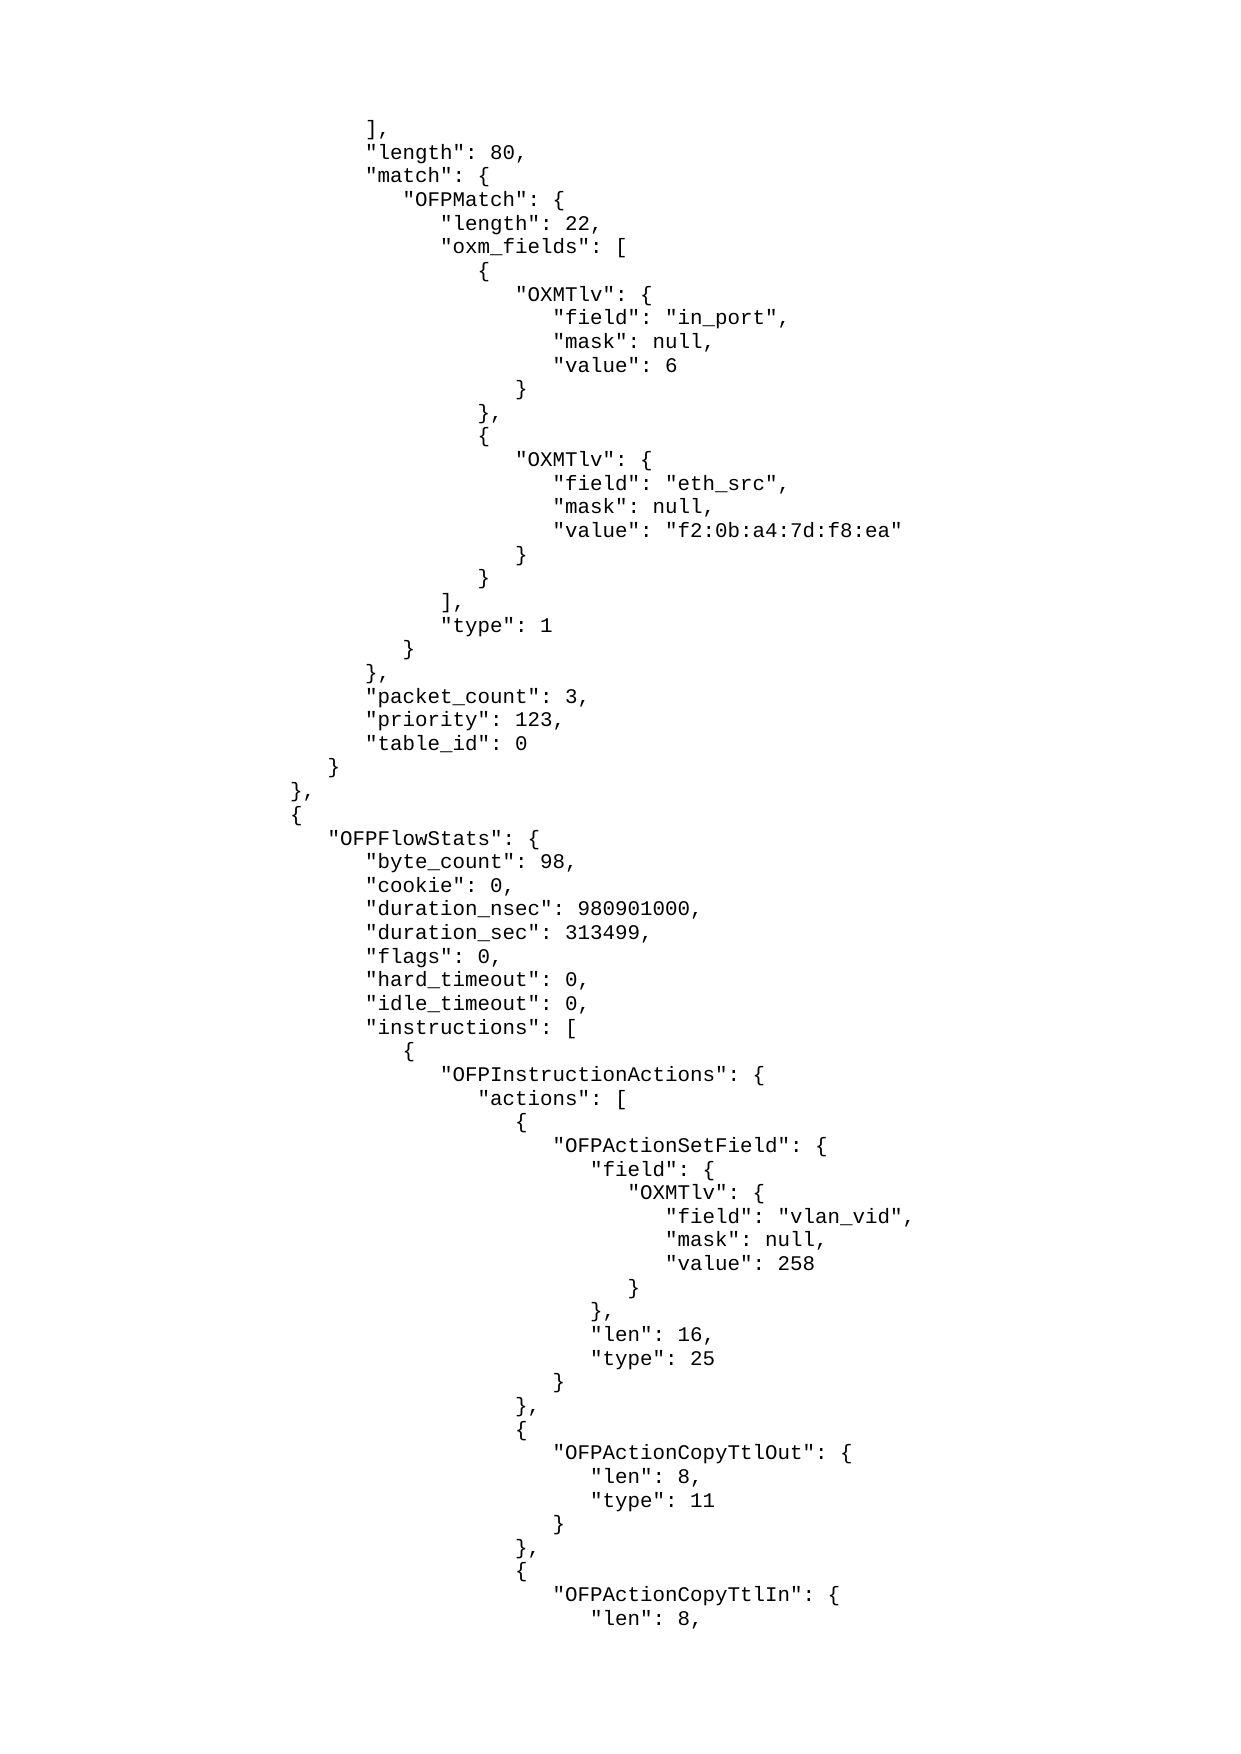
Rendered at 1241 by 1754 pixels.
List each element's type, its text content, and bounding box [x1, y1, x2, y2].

text "value": 258 [177, 1253, 1122, 1277]
text "OFPFlowStats": { [177, 827, 1122, 851]
text "len": 16, [177, 1324, 1122, 1348]
text } [177, 544, 1122, 567]
text } [177, 1277, 1122, 1300]
text { [177, 804, 1122, 827]
text "priority": 123, [177, 709, 1122, 733]
text "packet_count": 3, [177, 686, 1122, 709]
text "cookie": 0, [177, 875, 1122, 898]
text { [177, 1111, 1122, 1135]
text "type": 25 [177, 1348, 1122, 1371]
text "len": 8, [177, 1608, 1122, 1631]
text "OXMTlv": { [177, 449, 1122, 473]
text "table_id": 0 [177, 733, 1122, 757]
text "type": 1 [177, 615, 1122, 638]
text ], [177, 118, 1122, 142]
text }, [177, 402, 1122, 426]
text } [177, 757, 1122, 780]
text "length": 80, [177, 142, 1122, 165]
text "idle_timeout": 0, [177, 993, 1122, 1017]
text "field": "eth_src", [177, 473, 1122, 496]
text "OXMTlv": { [177, 1182, 1122, 1206]
text }, [177, 662, 1122, 686]
text "type": 11 [177, 1489, 1122, 1513]
text "OXMTlv": { [177, 284, 1122, 307]
text "OFPMatch": { [177, 189, 1122, 213]
text { [177, 1561, 1122, 1584]
text "value": 6 [177, 354, 1122, 378]
text "match": { [177, 165, 1122, 189]
text "OFPActionCopyTtlIn": { [177, 1584, 1122, 1608]
text "value": "f2:0b:a4:7d:f8:ea" [177, 520, 1122, 544]
text "duration_nsec": 980901000, [177, 898, 1122, 922]
text "instructions": [ [177, 1017, 1122, 1040]
text } [177, 1371, 1122, 1395]
text }, [177, 1537, 1122, 1561]
text }, [177, 780, 1122, 804]
text "mask": null, [177, 331, 1122, 354]
text { [177, 426, 1122, 449]
text "OFPActionCopyTtlOut": { [177, 1442, 1122, 1466]
text "actions": [ [177, 1088, 1122, 1111]
text ], [177, 591, 1122, 615]
text "length": 22, [177, 213, 1122, 236]
text "flags": 0, [177, 946, 1122, 969]
text "len": 8, [177, 1466, 1122, 1489]
text "field": "in_port", [177, 307, 1122, 331]
text } [177, 1513, 1122, 1537]
text "field": { [177, 1158, 1122, 1182]
text { [177, 260, 1122, 284]
text } [177, 378, 1122, 402]
text "field": "vlan_vid", [177, 1206, 1122, 1229]
text "mask": null, [177, 496, 1122, 520]
text "oxm_fields": [ [177, 236, 1122, 260]
text "mask": null, [177, 1229, 1122, 1253]
text "duration_sec": 313499, [177, 922, 1122, 946]
text "OFPActionSetField": { [177, 1135, 1122, 1158]
text } [177, 638, 1122, 662]
text "byte_count": 98, [177, 851, 1122, 875]
text }, [177, 1395, 1122, 1419]
text { [177, 1419, 1122, 1442]
text } [177, 567, 1122, 591]
text "OFPInstructionActions": { [177, 1064, 1122, 1088]
text "hard_timeout": 0, [177, 969, 1122, 993]
text { [177, 1040, 1122, 1064]
text }, [177, 1300, 1122, 1324]
